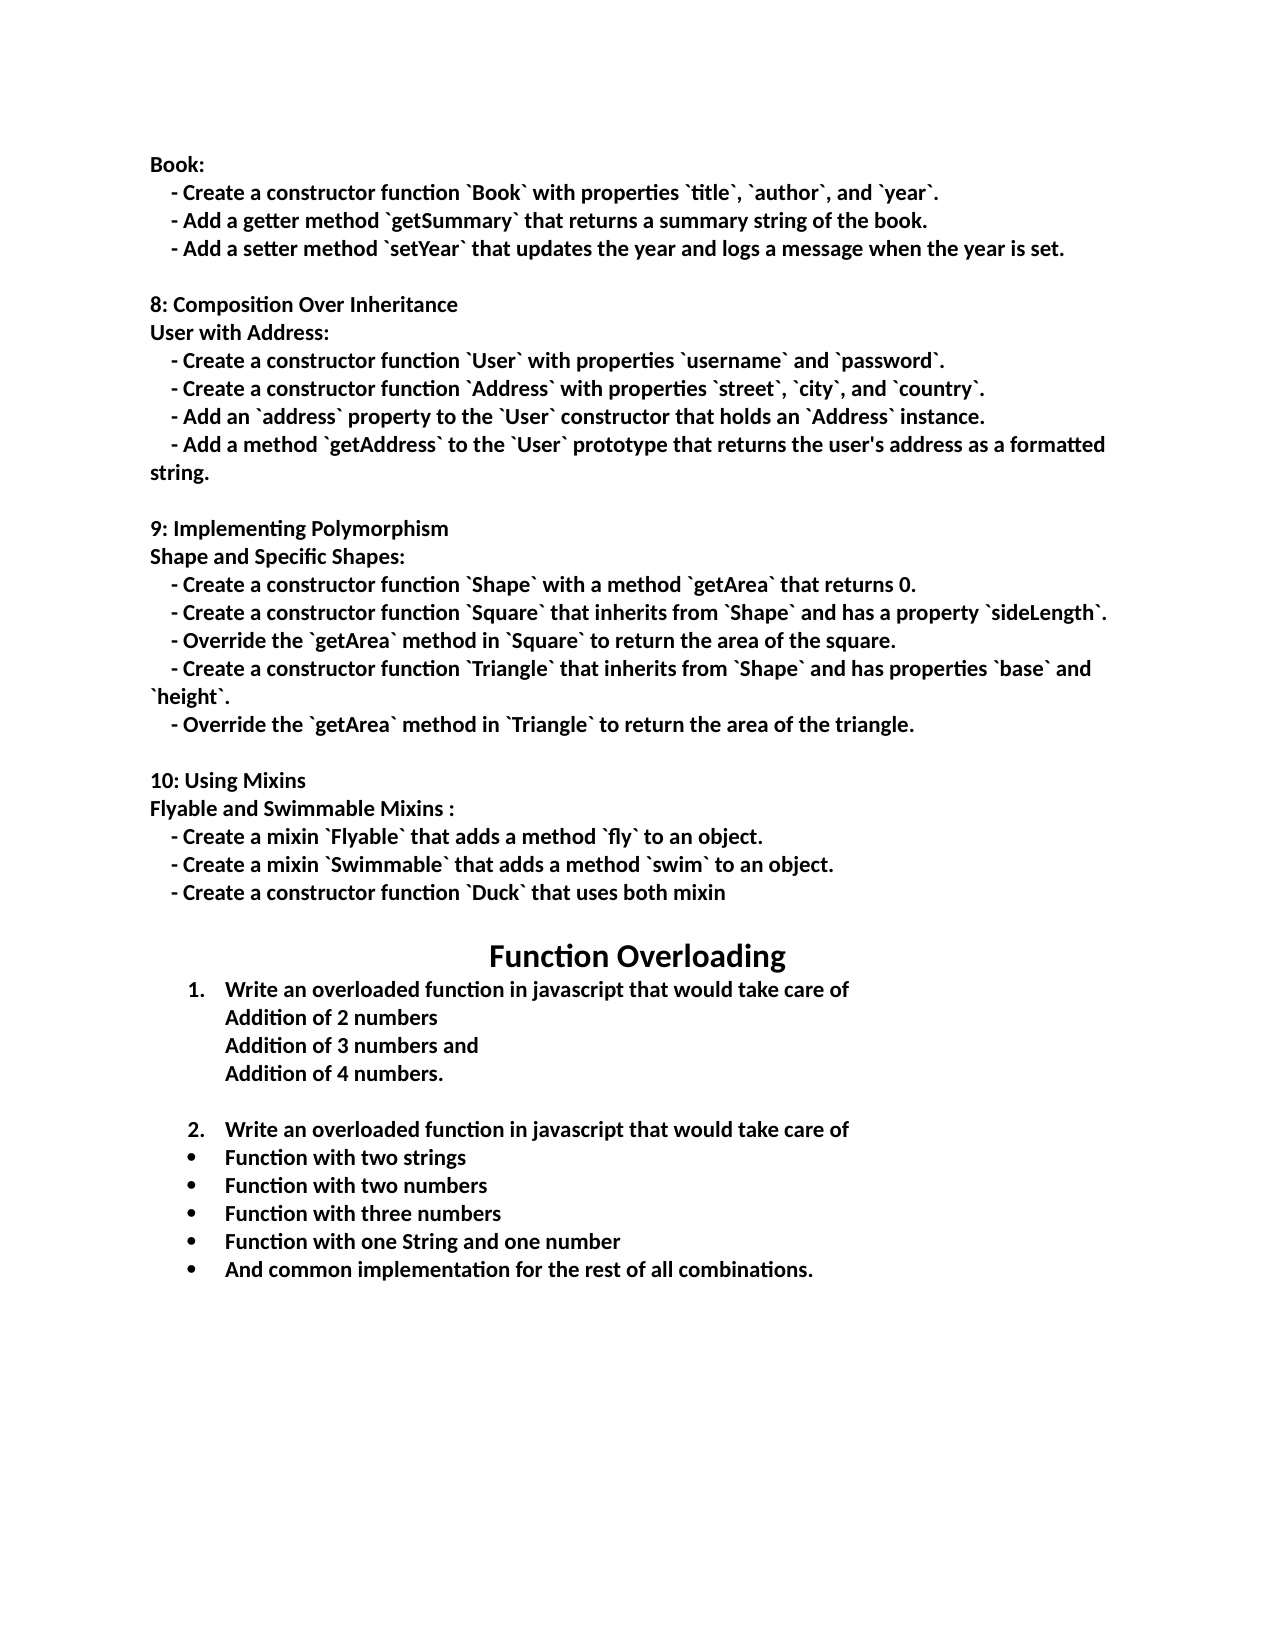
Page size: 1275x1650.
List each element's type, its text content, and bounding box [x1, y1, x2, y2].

text - Create a constructor function `Square` that inherits from `Shape` and has a property `sideLength`. [150, 598, 1125, 626]
text 9: Implementing Polymorphism [150, 514, 1125, 542]
text - Create a constructor function `User` with properties `username` and `password`. [150, 346, 1125, 374]
text Addition of 2 numbers [150, 1003, 1125, 1031]
list Function with two numbers [187, 1171, 1125, 1199]
text Book: [150, 150, 1125, 178]
text - Add a getter method `getSummary` that returns a summary string of the book. [150, 206, 1125, 234]
text - Add a method `getAddress` to the `User` prototype that returns the user's address as a formatted string. [150, 430, 1125, 486]
list And common implementation for the rest of all combinations. [187, 1256, 1125, 1283]
text 10: Using Mixins [150, 766, 1125, 794]
text - Add an `address` property to the `User` constructor that holds an `Address` instance. [150, 402, 1125, 430]
list Function with two strings [187, 1143, 1125, 1171]
text - Create a constructor function `Shape` with a method `getArea` that returns 0. [150, 570, 1125, 598]
list Function with one String and one number [187, 1227, 1125, 1256]
text - Override the `getArea` method in `Triangle` to return the area of the triangle. [150, 710, 1125, 738]
text Addition of 3 numbers and [150, 1031, 1125, 1059]
text Flyable and Swimmable Mixins : [150, 794, 1125, 822]
text - Create a mixin `Flyable` that adds a method `fly` to an object. [150, 822, 1125, 851]
list Write an overloaded function in javascript that would take care of [187, 1115, 1125, 1143]
text - Create a constructor function `Book` with properties `title`, `author`, and `year`. [150, 178, 1125, 206]
text 8: Composition Over Inheritance [150, 290, 1125, 318]
text Function Overloading [150, 934, 1125, 975]
text Shape and Specific Shapes: [150, 542, 1125, 570]
text Addition of 4 numbers. [150, 1059, 1125, 1087]
text - Add a setter method `setYear` that updates the year and logs a message when the year is set. [150, 234, 1125, 262]
text - Create a constructor function `Triangle` that inherits from `Shape` and has properties `base` and `height`. [150, 654, 1125, 710]
text - Create a constructor function `Address` with properties `street`, `city`, and `country`. [150, 374, 1125, 402]
text - Create a constructor function `Duck` that uses both mixin [150, 878, 1125, 907]
text User with Address: [150, 318, 1125, 346]
list Write an overloaded function in javascript that would take care of [187, 975, 1125, 1003]
text - Create a mixin `Swimmable` that adds a method `swim` to an object. [150, 851, 1125, 878]
list Function with three numbers [187, 1199, 1125, 1227]
text - Override the `getArea` method in `Square` to return the area of the square. [150, 626, 1125, 654]
